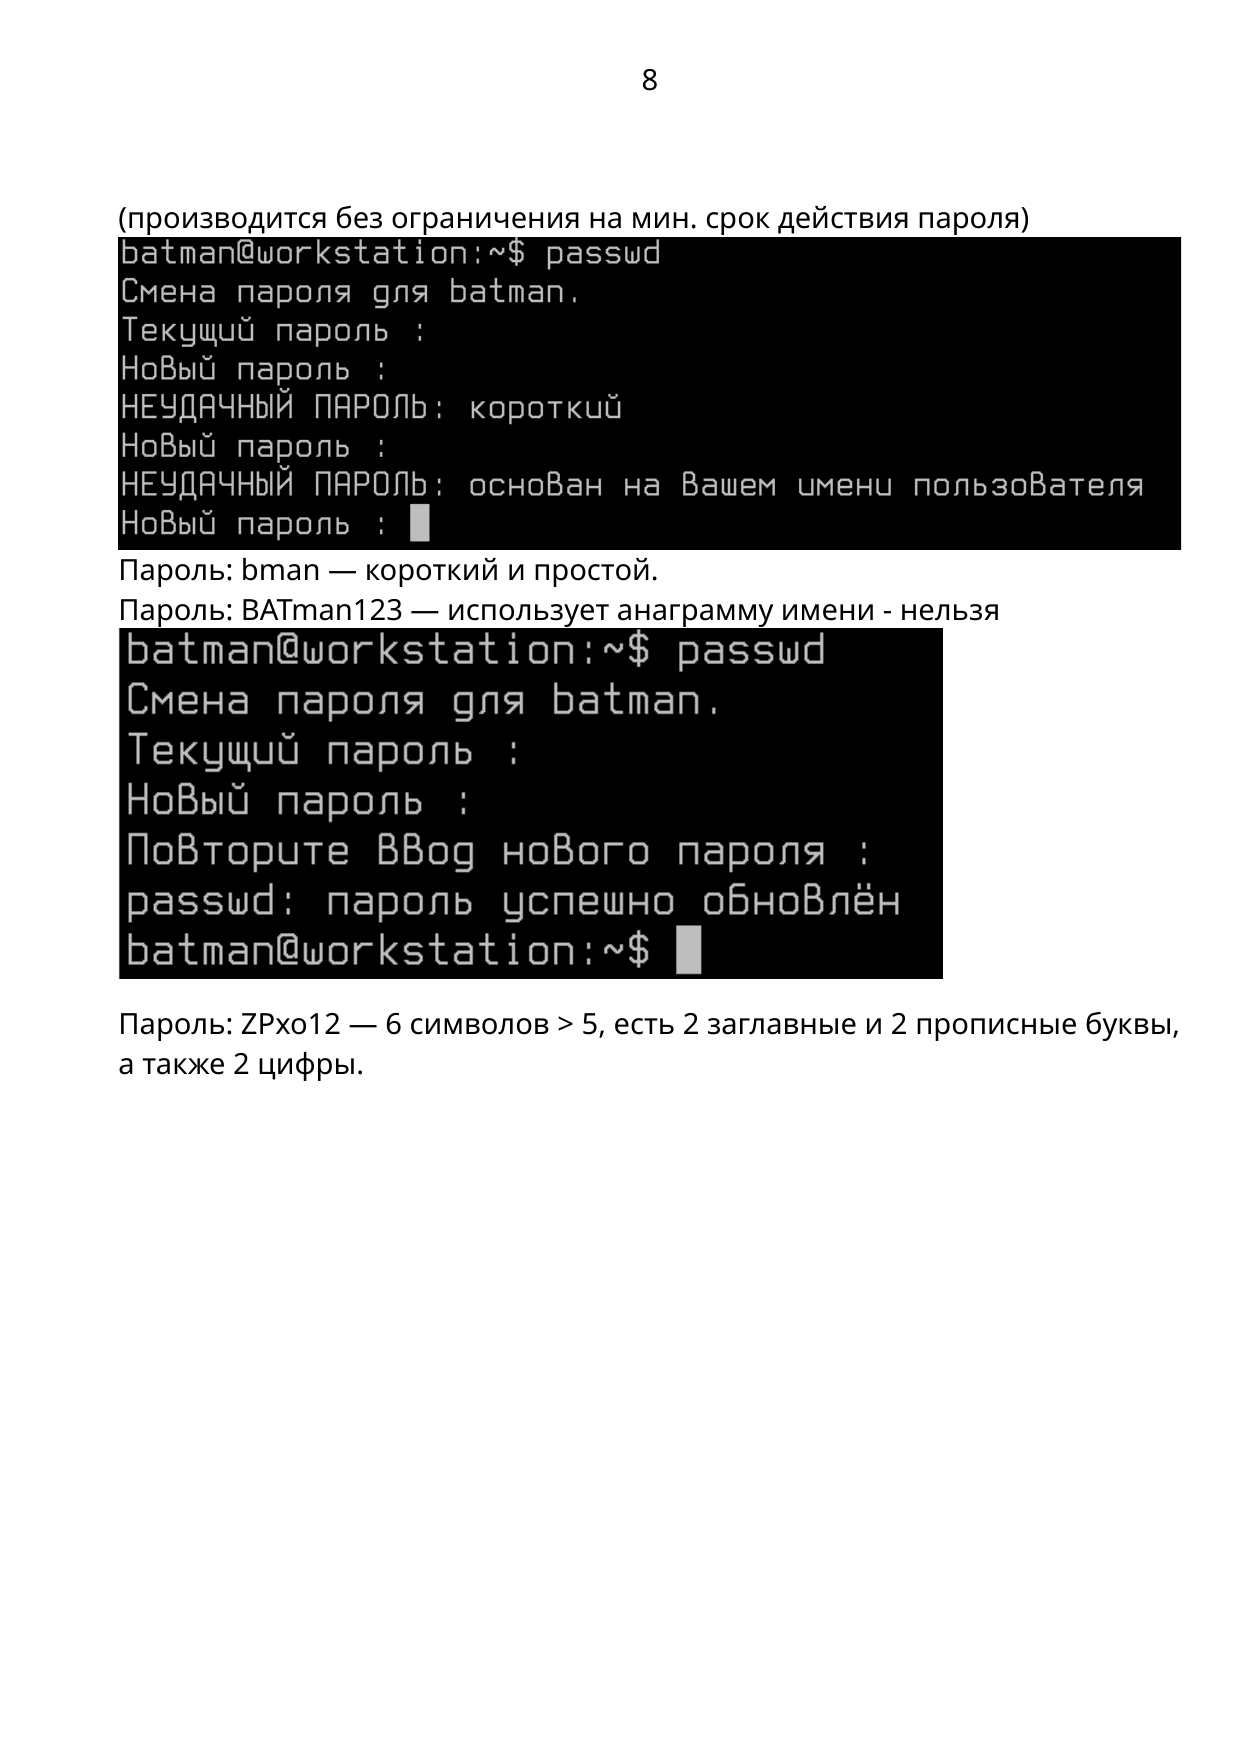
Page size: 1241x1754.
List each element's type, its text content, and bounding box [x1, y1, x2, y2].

text (производится без ограничения на мин. срок действия пароля) [118, 197, 1181, 237]
picture [118, 237, 1182, 550]
text Пароль: ZPxo12 — 6 символов > 5, есть 2 заглавные и 2 прописные буквы, а также 2 цифры. [118, 1003, 1181, 1083]
text Пароль: BATman123 — использует анаграмму имени - нельзя [118, 589, 1181, 629]
text Пароль: bman — короткий и простой. [118, 550, 1181, 589]
picture [118, 628, 943, 979]
